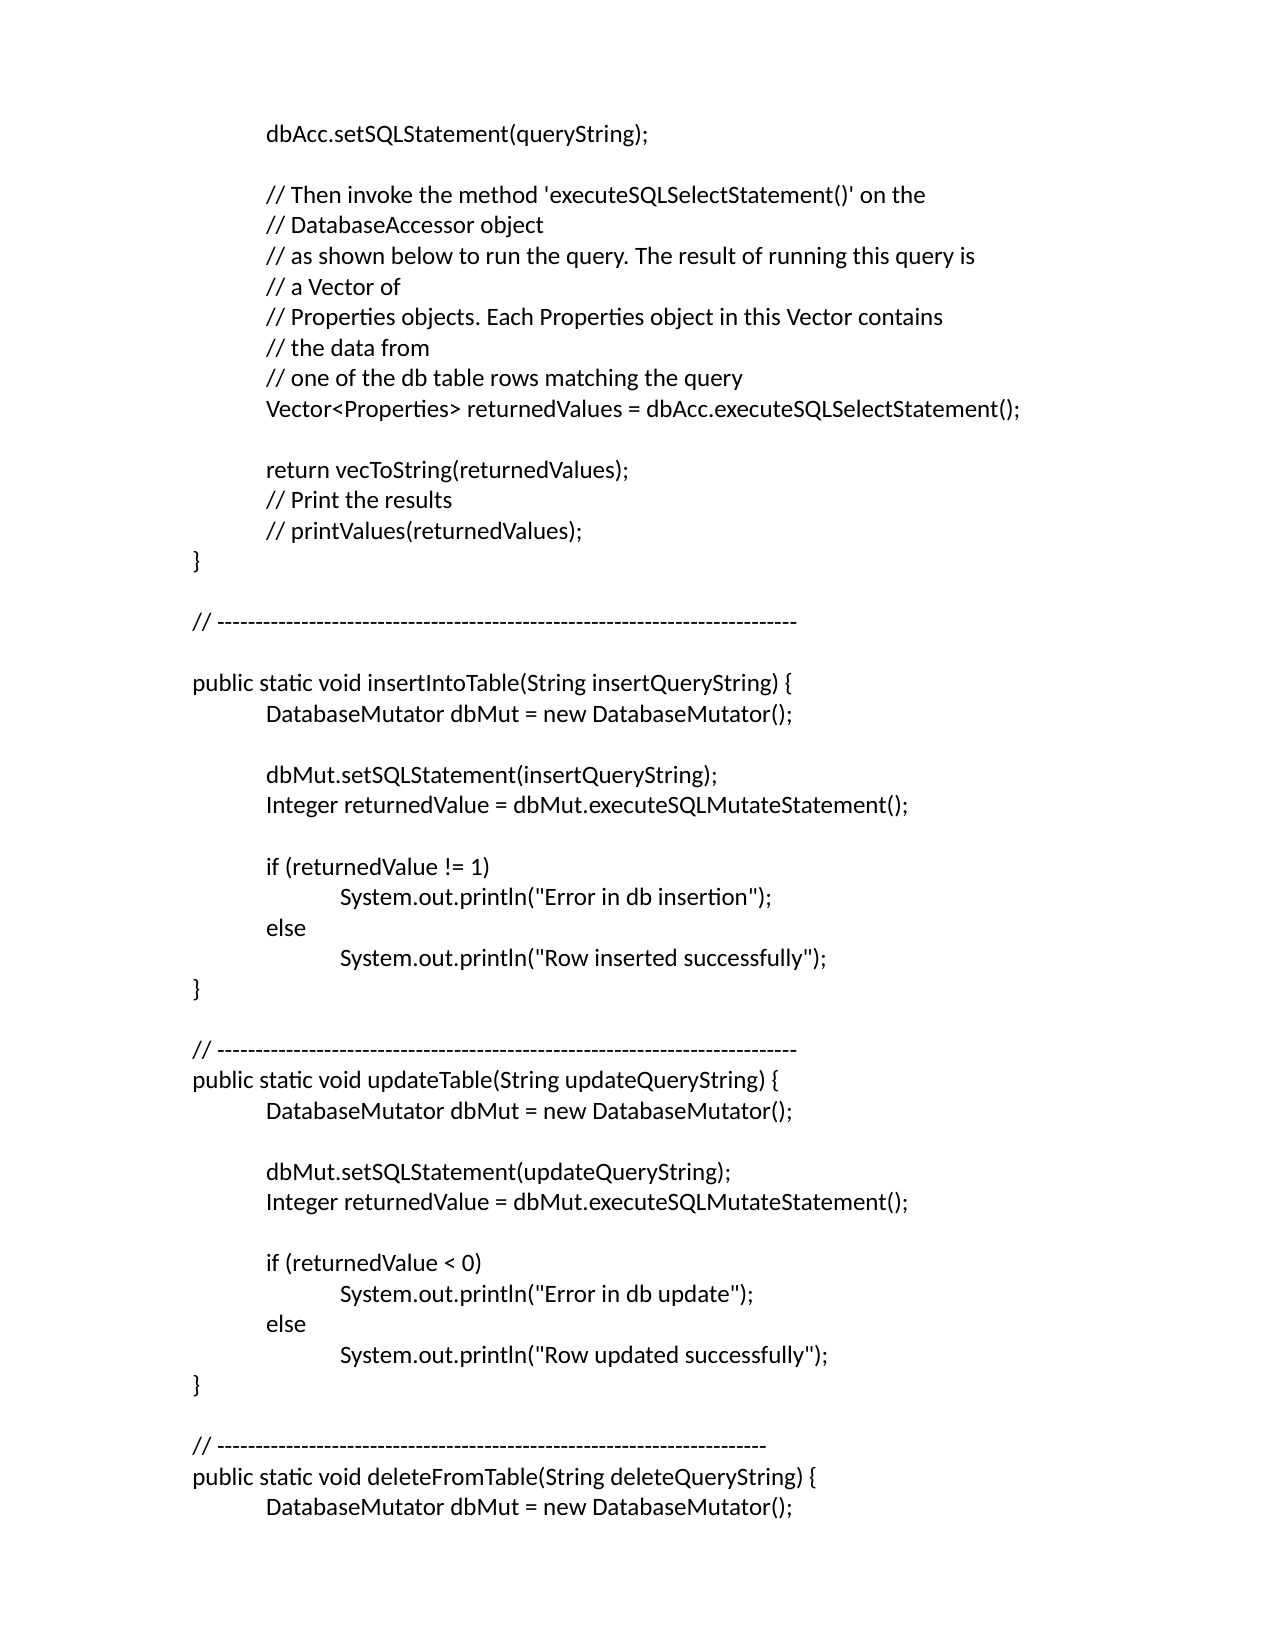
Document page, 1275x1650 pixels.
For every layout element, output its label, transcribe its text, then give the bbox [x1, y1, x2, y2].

text dbAcc.setSQLStatement(queryString); [118, 118, 1157, 149]
text dbMut.setSQLStatement(updateQueryString); [118, 1156, 1157, 1186]
text public static void deleteFromTable(String deleteQueryString) { [118, 1461, 1157, 1492]
text return vecToString(returnedValues); [118, 454, 1157, 484]
text // Properties objects. Each Properties object in this Vector contains [118, 301, 1157, 332]
text // ------------------------------------------------------------------------ [118, 1431, 1157, 1461]
text } [118, 973, 1157, 1003]
text Integer returnedValue = dbMut.executeSQLMutateStatement(); [118, 1186, 1157, 1217]
text // DatabaseAccessor object [118, 210, 1157, 240]
text dbMut.setSQLStatement(insertQueryString); [118, 759, 1157, 789]
text // ---------------------------------------------------------------------------- [118, 1034, 1157, 1064]
text DatabaseMutator dbMut = new DatabaseMutator(); [118, 1492, 1157, 1522]
text } [118, 545, 1157, 576]
text // printValues(returnedValues); [118, 515, 1157, 545]
text // one of the db table rows matching the query [118, 362, 1157, 393]
text DatabaseMutator dbMut = new DatabaseMutator(); [118, 698, 1157, 728]
text System.out.println("Error in db insertion"); [118, 881, 1157, 912]
text else [118, 912, 1157, 942]
text // a Vector of [118, 271, 1157, 301]
text // ---------------------------------------------------------------------------- [118, 606, 1157, 637]
text if (returnedValue != 1) [118, 851, 1157, 881]
text public static void insertIntoTable(String insertQueryString) { [118, 667, 1157, 698]
text Vector<Properties> returnedValues = dbAcc.executeSQLSelectStatement(); [118, 393, 1157, 423]
text // as shown below to run the query. The result of running this query is [118, 240, 1157, 271]
text // Then invoke the method 'executeSQLSelectStatement()' on the [118, 179, 1157, 210]
text System.out.println("Row inserted successfully"); [118, 942, 1157, 973]
text DatabaseMutator dbMut = new DatabaseMutator(); [118, 1095, 1157, 1125]
text // Print the results [118, 484, 1157, 515]
text else [118, 1308, 1157, 1339]
text // the data from [118, 332, 1157, 362]
text if (returnedValue < 0) [118, 1247, 1157, 1278]
text } [118, 1369, 1157, 1400]
text public static void updateTable(String updateQueryString) { [118, 1064, 1157, 1095]
text Integer returnedValue = dbMut.executeSQLMutateStatement(); [118, 789, 1157, 820]
text System.out.println("Error in db update"); [118, 1278, 1157, 1308]
text System.out.println("Row updated successfully"); [118, 1339, 1157, 1369]
